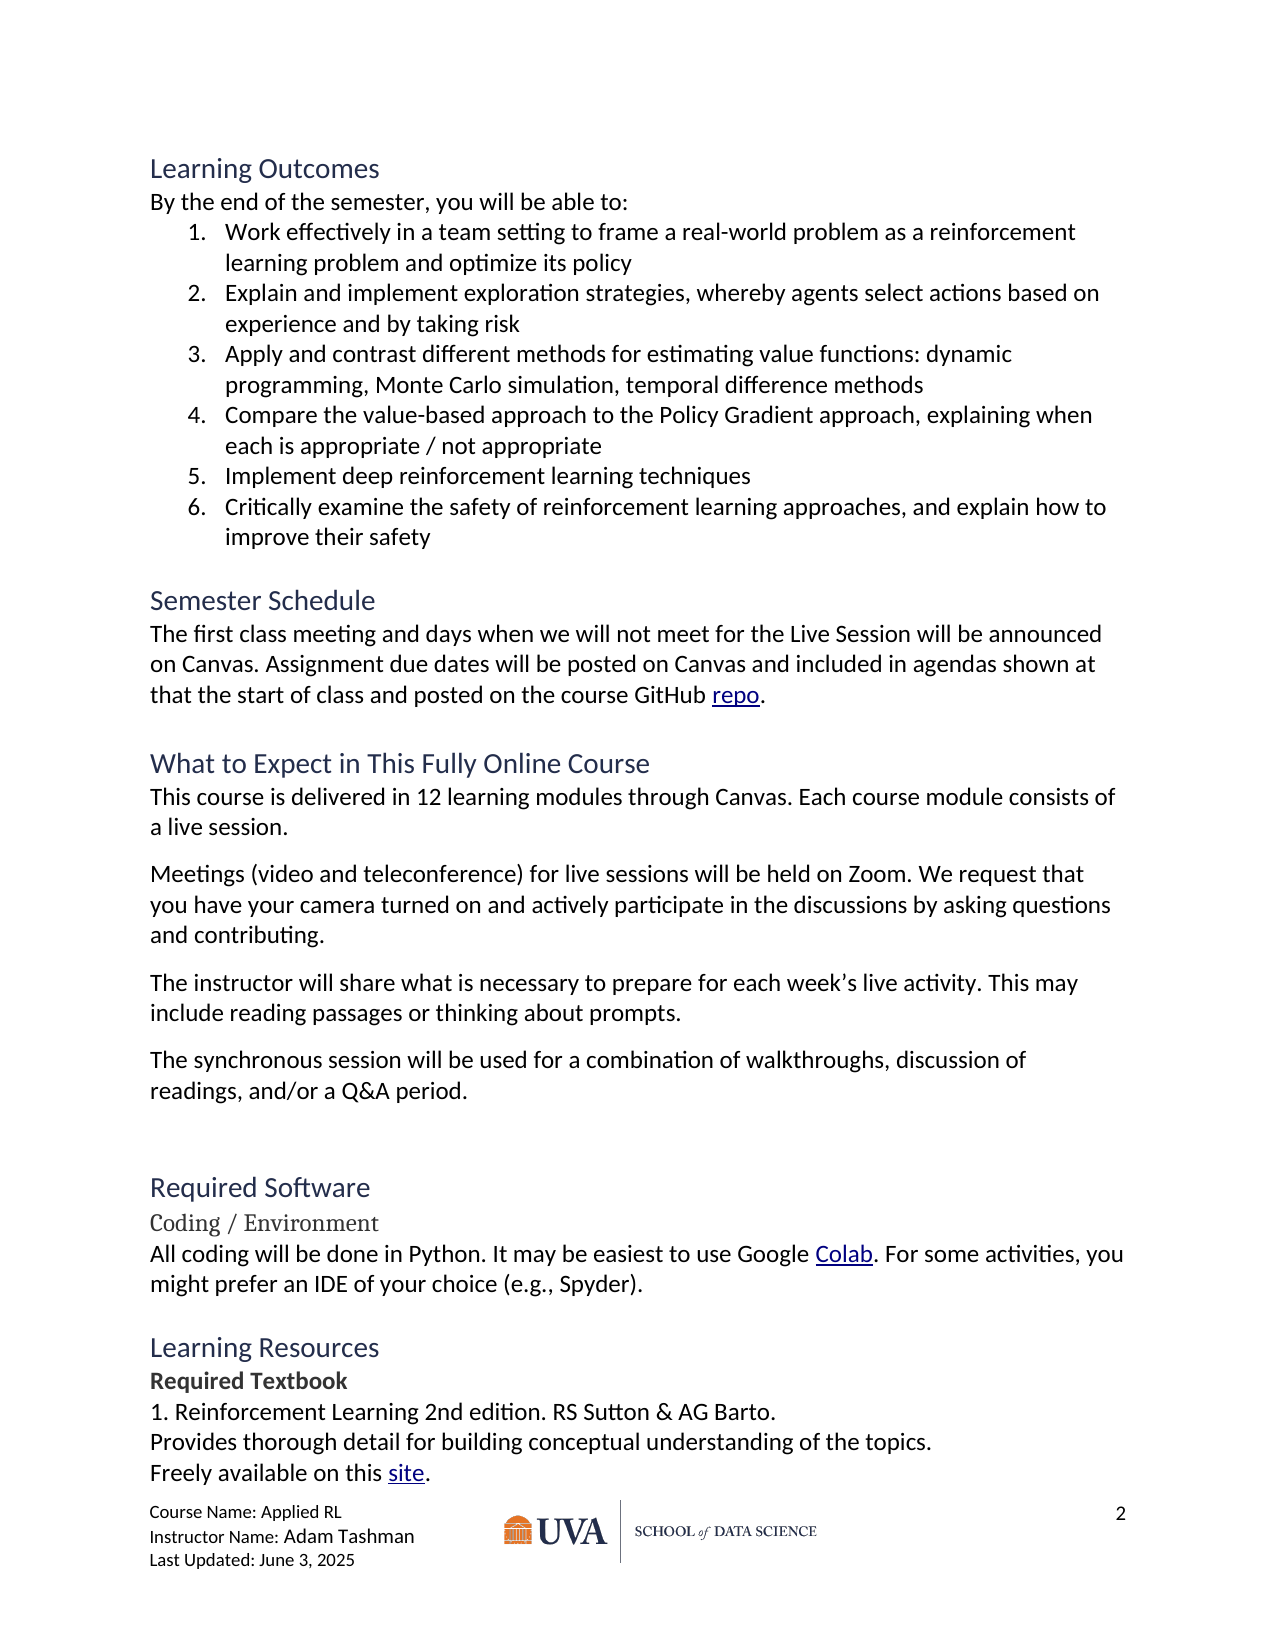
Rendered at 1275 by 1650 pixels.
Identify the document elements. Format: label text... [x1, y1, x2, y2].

text The instructor will share what is necessary to prepare for each week’s live activity. This may include reading passages or thinking about prompts. [150, 967, 1125, 1028]
text The synchronous session will be used for a combination of walkthroughs, discussion of readings, and/or a Q&A period. [150, 1044, 1125, 1106]
list Work effectively in a team setting to frame a real-world problem as a reinforcement learning problem and optimize its policy [187, 216, 1125, 277]
subtitle Learning Outcomes [150, 150, 1125, 186]
subtitle Required Software [150, 1169, 1125, 1205]
list Compare the value-based approach to the Policy Gradient approach, explaining when each is appropriate / not appropriate [187, 399, 1125, 460]
picture [504, 1500, 817, 1563]
text Required Textbook [150, 1365, 1125, 1396]
list Apply and contrast different methods for estimating value functions: dynamic programming, Monte Carlo simulation, temporal difference methods [187, 338, 1125, 399]
text 1. Reinforcement Learning 2nd edition. RS Sutton & AG Barto. Provides thorough detail for building conceptual understanding of the topics. Freely available on this site. [150, 1396, 1125, 1487]
text All coding will be done in Python. It may be easiest to use Google Colab. For some activities, you might prefer an IDE of your choice (e.g., Spyder). [150, 1238, 1125, 1299]
subtitle Learning Resources [150, 1329, 1125, 1365]
text This course is delivered in 12 learning modules through Canvas. Each course module consists of a live session. [150, 781, 1125, 842]
text Meetings (video and teleconference) for live sessions will be held on Zoom. We request that you have your camera turned on and actively participate in the discussions by asking questions and contributing. [150, 858, 1125, 950]
text What to Expect in This Fully Online Course [150, 745, 1125, 781]
subtitle Semester Schedule [150, 582, 1125, 618]
list Critically examine the safety of reinforcement learning approaches, and explain how to improve their safety [187, 491, 1125, 552]
list Implement deep reinforcement learning techniques [187, 460, 1125, 491]
text The first class meeting and days when we will not meet for the Live Session will be announced on Canvas. Assignment due dates will be posted on Canvas and included in agendas shown at that the start of class and posted on the course GitHub repo. [150, 618, 1125, 709]
text By the end of the semester, you will be able to: [150, 186, 1125, 216]
list Explain and implement exploration strategies, whereby agents select actions based on experience and by taking risk [187, 277, 1125, 338]
subtitle Coding / Environment [150, 1209, 1125, 1238]
